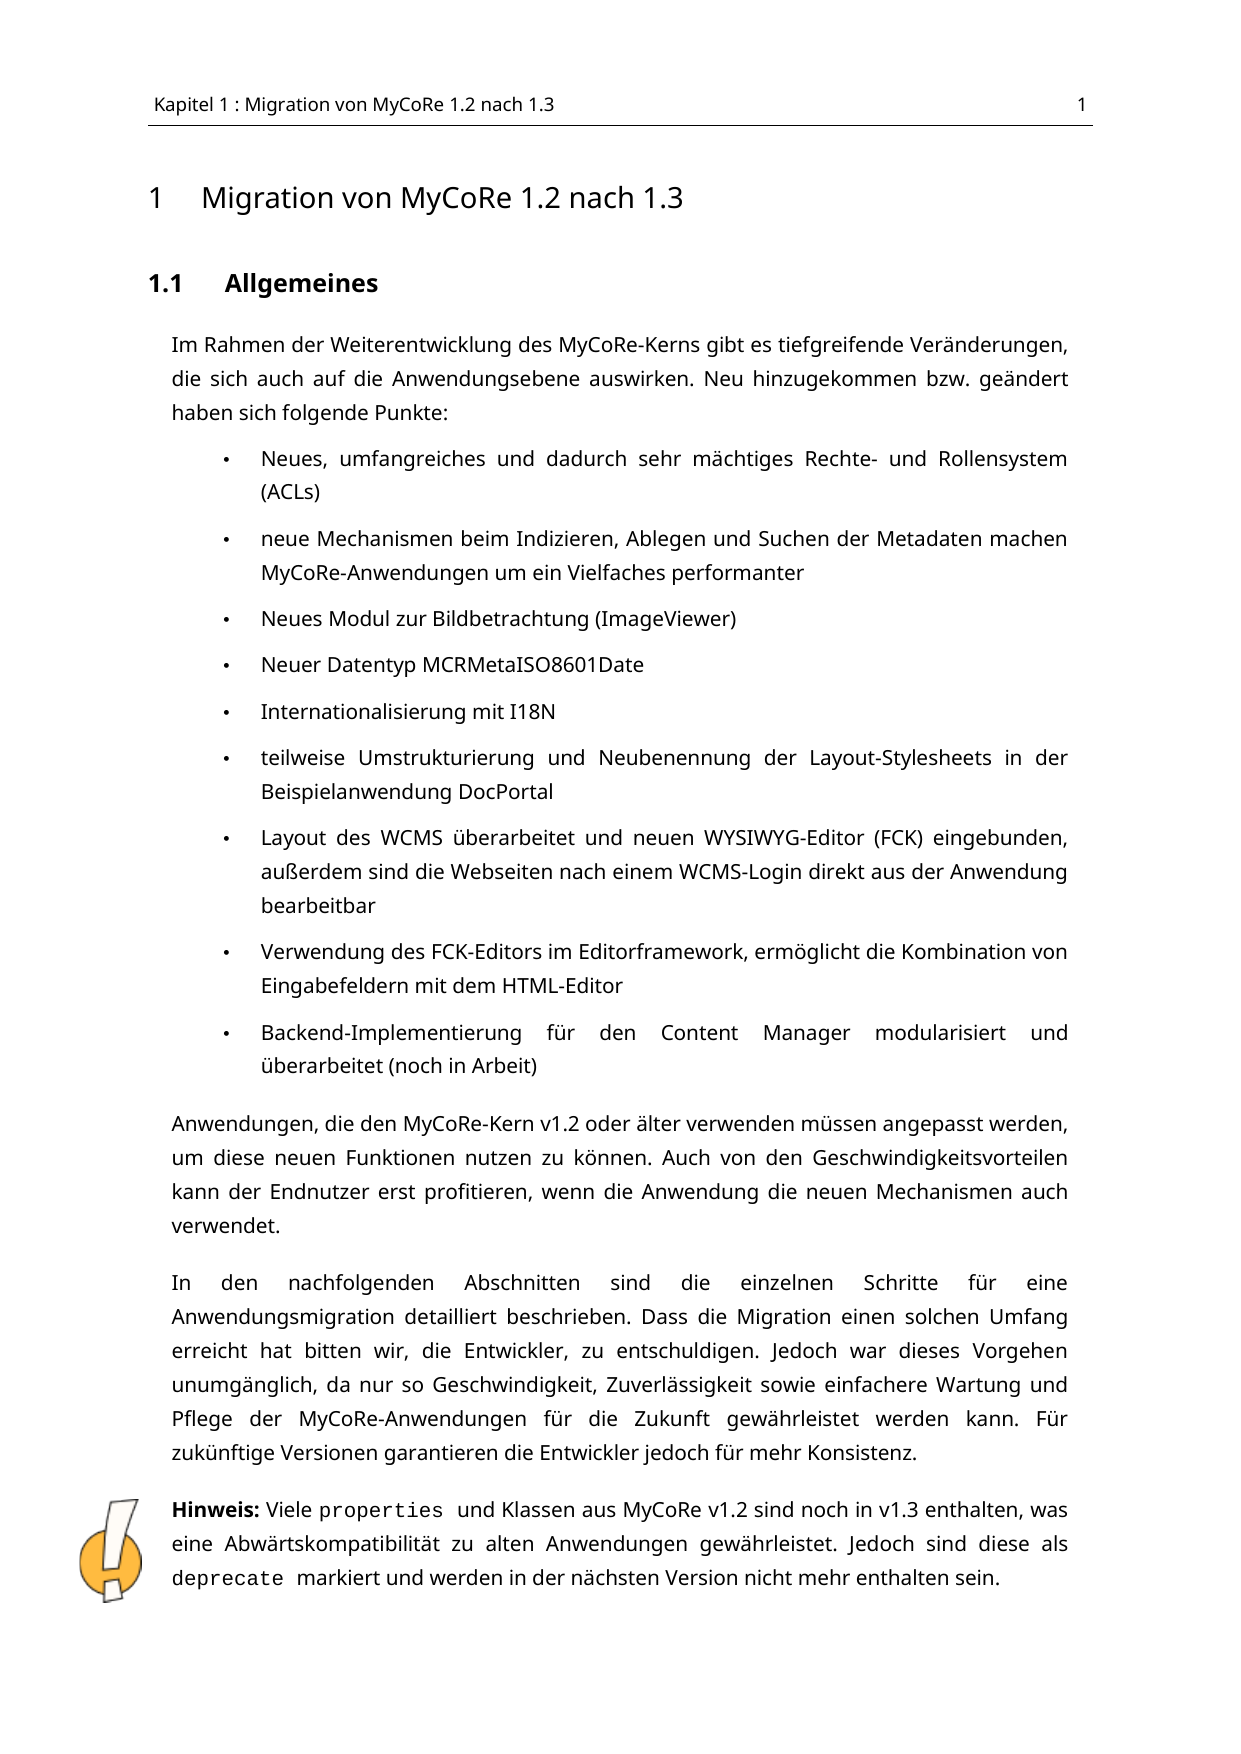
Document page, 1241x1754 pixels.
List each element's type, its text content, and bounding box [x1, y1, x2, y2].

list Verwendung des FCK-Editors im Editorframework, ermöglicht die Kombination von Eingabefeldern mit dem HTML-Editor [185, 937, 1069, 999]
list Neues, umfangreiches und dadurch sehr mächtiges Rechte- und Rollensystem (ACLs) [185, 444, 1069, 506]
list Neues Modul zur Bildbetrachtung (ImageViewer) [185, 604, 1069, 632]
picture [79, 1499, 142, 1603]
list Backend-Implementierung für den Content Manager modularisiert und überarbeitet (noch in Arbeit) [185, 1018, 1069, 1080]
text Anwendungen, die den MyCoRe-Kern v1.2 oder älter verwenden müssen angepasst werden, um diese neuen Funktionen nutzen zu können. Auch von den Geschwindigkeitsvorteilen kann der Endnutzer erst profitieren, wenn die Anwendung die neuen Mechanismen auch verwendet. [171, 1109, 1069, 1239]
list neue Mechanismen beim Indizieren, Ablegen und Suchen der Metadaten machen MyCoRe-Anwendungen um ein Vielfaches performanter [185, 524, 1069, 586]
list Neuer Datentyp MCRMetaISO8601Date [185, 650, 1069, 679]
text Im Rahmen der Weiterentwicklung des MyCoRe-Kerns gibt es tiefgreifende Veränderungen, die sich auch auf die Anwendungsebene auswirken. Neu hinzugekommen bzw. geändert haben sich folgende Punkte: [171, 330, 1069, 426]
list teilweise Umstrukturierung und Neubenennung der Layout-Stylesheets in der Beispielanwendung DocPortal [185, 743, 1069, 805]
text Hinweis: Viele properties und Klassen aus MyCoRe v1.2 sind noch in v1.3 enthalten, was eine Abwärtskompatibilität zu alten Anwendungen gewährleistet. Jedoch sind diese als deprecate markiert und werden in der nächsten Version nicht mehr enthalten sein. [171, 1495, 1069, 1592]
list Layout des WCMS überarbeitet und neuen WYSIWYG-Editor (FCK) eingebunden, außerdem sind die Webseiten nach einem WCMS-Login direkt aus der Anwendung bearbeitbar [185, 823, 1069, 919]
subtitle Allgemeines [148, 266, 1092, 300]
text In den nachfolgenden Abschnitten sind die einzelnen Schritte für eine Anwendungsmigration detailliert beschrieben. Dass die Migration einen solchen Umfang erreicht hat bitten wir, die Entwickler, zu entschuldigen. Jedoch war dieses Vorgehen unumgänglich, da nur so Geschwindigkeit, Zuverlässigkeit sowie einfachere Wartung und Pflege der MyCoRe-Anwendungen für die Zukunft gewährleistet werden kann. Für zukünftige Versionen garantieren die Entwickler jedoch für mehr Konsistenz. [171, 1268, 1069, 1466]
subtitle Migration von MyCoRe 1.2 nach 1.3 [148, 177, 1092, 217]
list Internationalisierung mit I18N [185, 697, 1069, 725]
